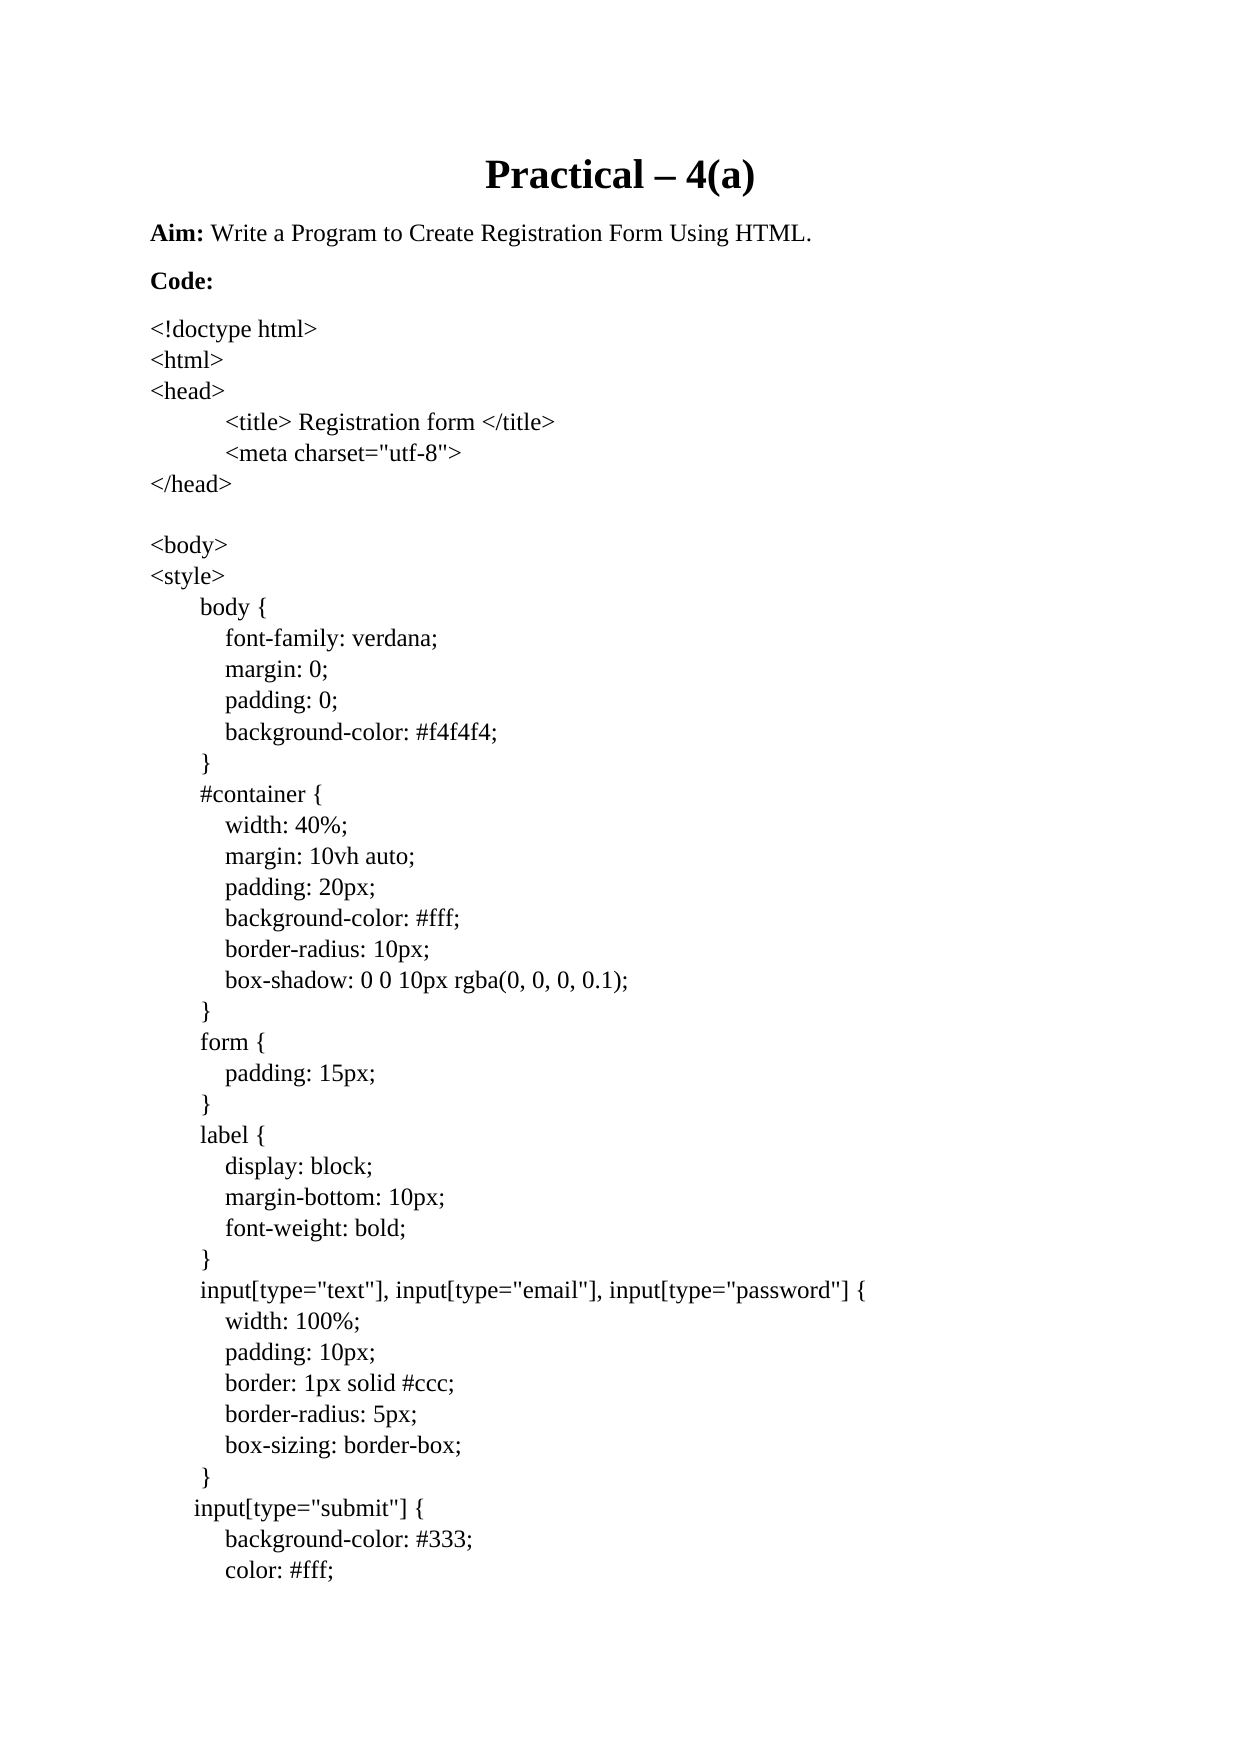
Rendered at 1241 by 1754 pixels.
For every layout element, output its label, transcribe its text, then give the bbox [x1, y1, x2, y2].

text input[type="submit"] { [150, 1493, 1090, 1521]
text margin: 10vh auto; [150, 841, 1090, 869]
text } [150, 1089, 1090, 1118]
text input[type="text"], input[type="email"], input[type="password"] { [150, 1275, 1090, 1304]
text background-color: #f4f4f4; [150, 717, 1090, 745]
text } [150, 748, 1090, 776]
text <meta charset="utf-8"> [150, 438, 1090, 467]
text Practical – 4(a) [150, 150, 1090, 198]
text background-color: #fff; [150, 903, 1090, 932]
text margin-bottom: 10px; [150, 1182, 1090, 1211]
text Aim: Write a Program to Create Registration Form Using HTML. [150, 218, 1090, 247]
text box-shadow: 0 0 10px rgba(0, 0, 0, 0.1); [150, 965, 1090, 994]
text <title> Registration form </title> [150, 407, 1090, 436]
text background-color: #333; [150, 1524, 1090, 1552]
text box-sizing: border-box; [150, 1431, 1090, 1459]
text font-family: verdana; [150, 623, 1090, 652]
text padding: 0; [150, 686, 1090, 714]
text font-weight: bold; [150, 1213, 1090, 1242]
text display: block; [150, 1151, 1090, 1180]
text <body> [150, 530, 1090, 559]
text <head> [150, 376, 1090, 404]
text body { [150, 592, 1090, 621]
text </head> [150, 469, 1090, 498]
text Code: [150, 266, 1090, 295]
text } [150, 1462, 1090, 1490]
text <style> [150, 561, 1090, 590]
text border: 1px solid #ccc; [150, 1368, 1090, 1397]
text padding: 20px; [150, 872, 1090, 901]
text color: #fff; [150, 1555, 1090, 1583]
text margin: 0; [150, 654, 1090, 683]
text border-radius: 10px; [150, 934, 1090, 963]
text } [150, 996, 1090, 1025]
text } [150, 1244, 1090, 1273]
text padding: 15px; [150, 1058, 1090, 1087]
text padding: 10px; [150, 1337, 1090, 1366]
text border-radius: 5px; [150, 1399, 1090, 1428]
text width: 100%; [150, 1306, 1090, 1335]
text #container { [150, 779, 1090, 807]
text <!doctype html> [150, 314, 1090, 342]
text form { [150, 1027, 1090, 1056]
text label { [150, 1120, 1090, 1149]
text <html> [150, 345, 1090, 373]
text width: 40%; [150, 810, 1090, 838]
